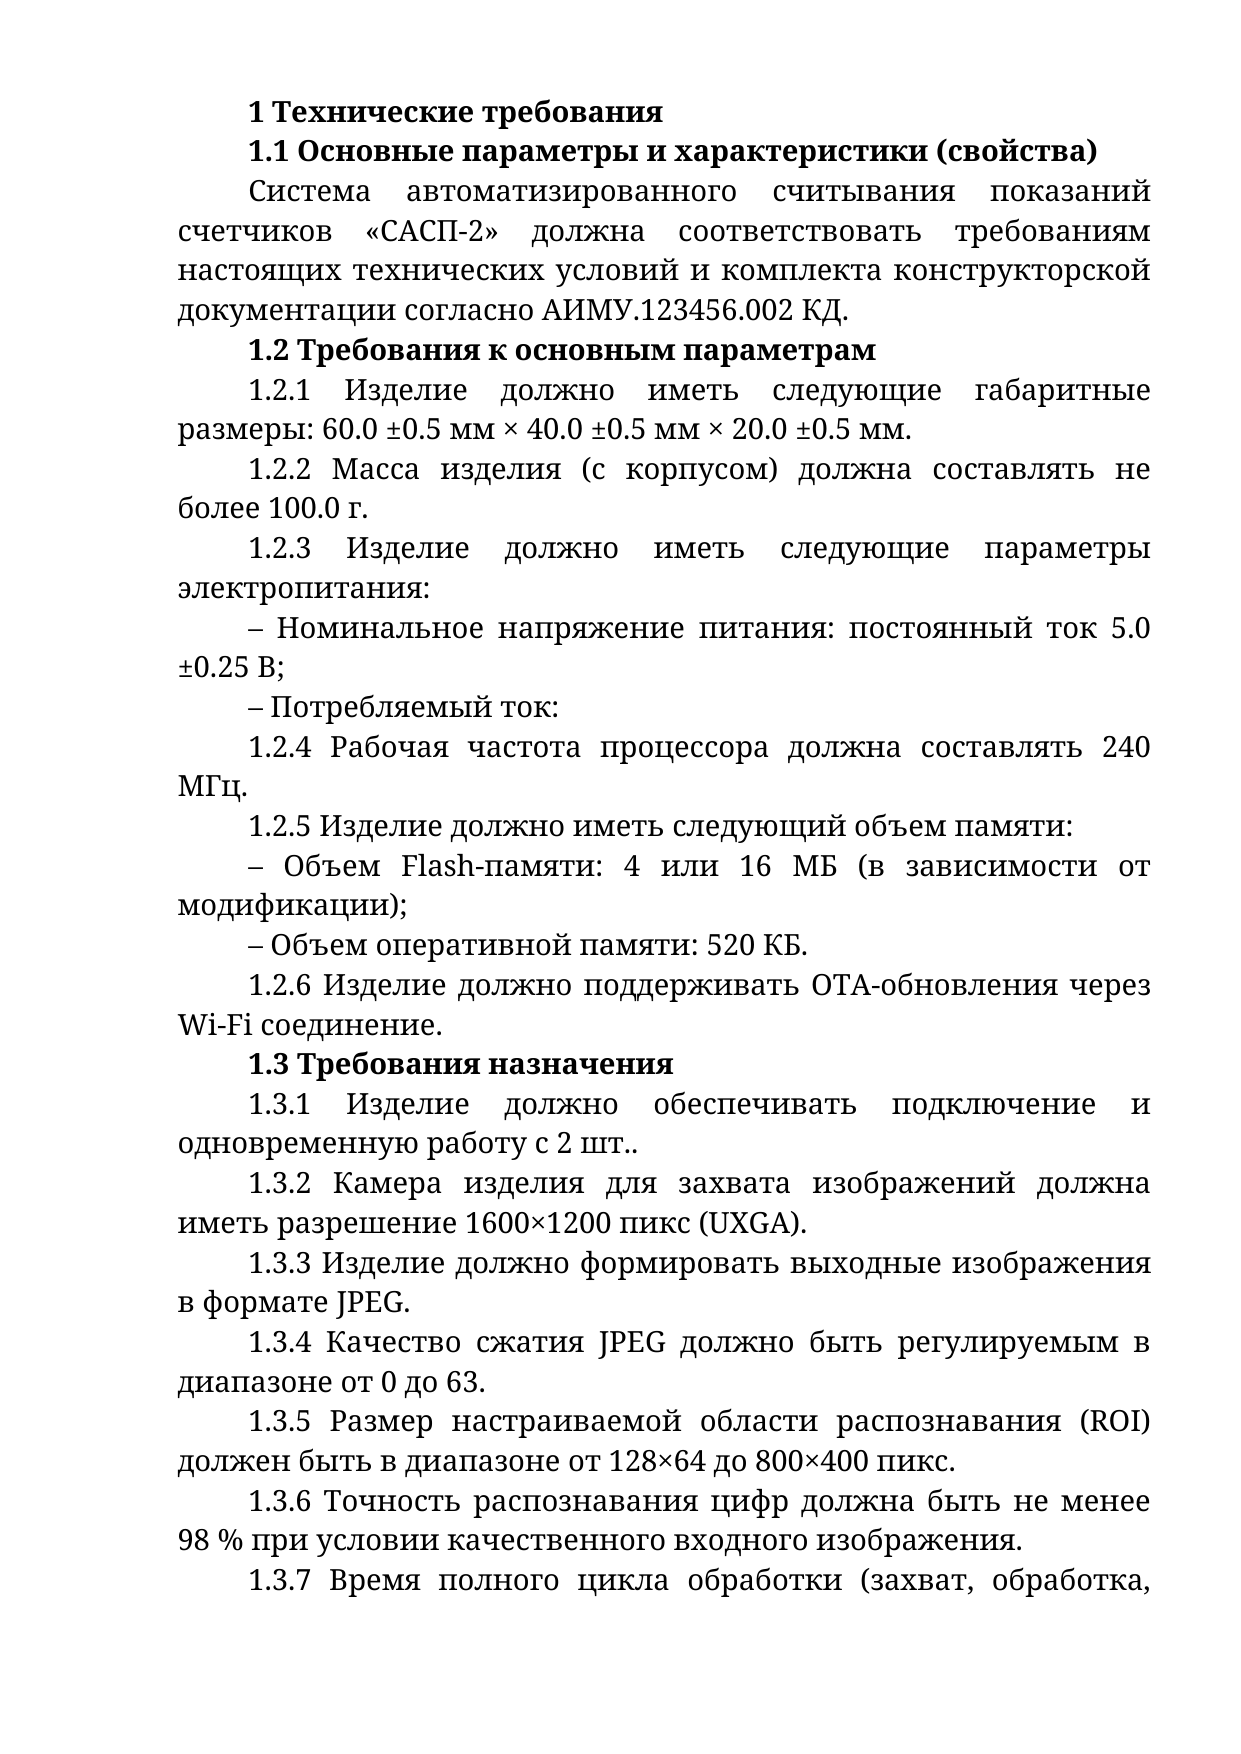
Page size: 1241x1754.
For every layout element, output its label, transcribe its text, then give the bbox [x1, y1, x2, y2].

text 1.3.4 Качество сжатия JPEG должно быть регулируемым в диапазоне от 0 до 63. [177, 1321, 1152, 1401]
text 1.3.2 Камера изделия для захвата изображений должна иметь разрешение 1600×1200 пикс (UXGA). [177, 1162, 1152, 1242]
text 1.3.5 Размер настраиваемой области распознавания (ROI) должен быть в диапазоне от 128×64 до 800×400 пикс. [177, 1401, 1152, 1480]
text Система автоматизированного считывания показаний счетчиков «САСП-2» должна соответствовать требованиям настоящих технических условий и комплекта конструкторской документации согласно АИМУ.123456.002 КД. [177, 170, 1152, 329]
text 1.2.3 Изделие должно иметь следующие параметры электропитания: [177, 527, 1152, 607]
text 1.3.3 Изделие должно формировать выходные изображения в формате JPEG. [177, 1242, 1152, 1321]
text 1.3.1 Изделие должно обеспечивать подключение и одновременную работу с 2 шт.. [177, 1083, 1152, 1162]
text 1.2.4 Рабочая частота процессора должна составлять 240 МГц. [177, 726, 1152, 805]
text 1.3.7 Время полного цикла обработки (захват, обработка, [177, 1559, 1152, 1599]
text 1.2.6 Изделие должно поддерживать OTA-обновления через Wi-Fi соединение. [177, 964, 1152, 1043]
text 1.2.5 Изделие должно иметь следующий объем памяти: [177, 805, 1152, 845]
text – Номинальное напряжение питания: постоянный ток 5.0 ±0.25 В; [177, 607, 1152, 686]
subtitle 1.2 Требования к основным параметрам [177, 329, 1152, 369]
text 1.3.6 Точность распознавания цифр должна быть не менее 98 % при условии качественного входного изображения. [177, 1480, 1152, 1559]
text – Объем оперативной памяти: 520 КБ. [177, 924, 1152, 964]
text 1.2.2 Масса изделия (с корпусом) должна составлять не более 100.0 г. [177, 448, 1152, 527]
text – Объем Flash-памяти: 4 или 16 МБ (в зависимости от модификации); [177, 845, 1152, 924]
text 1.2.1 Изделие должно иметь следующие габаритные размеры: 60.0 ±0.5 мм × 40.0 ±0.5 мм × 20.0 ±0.5 мм. [177, 369, 1152, 448]
text – Потребляемый ток: [177, 686, 1152, 726]
subtitle 1.3 Требования назначения [177, 1043, 1152, 1083]
subtitle 1 Технические требования [177, 91, 1152, 131]
subtitle 1.1 Основные параметры и характеристики (свойства) [177, 131, 1152, 170]
